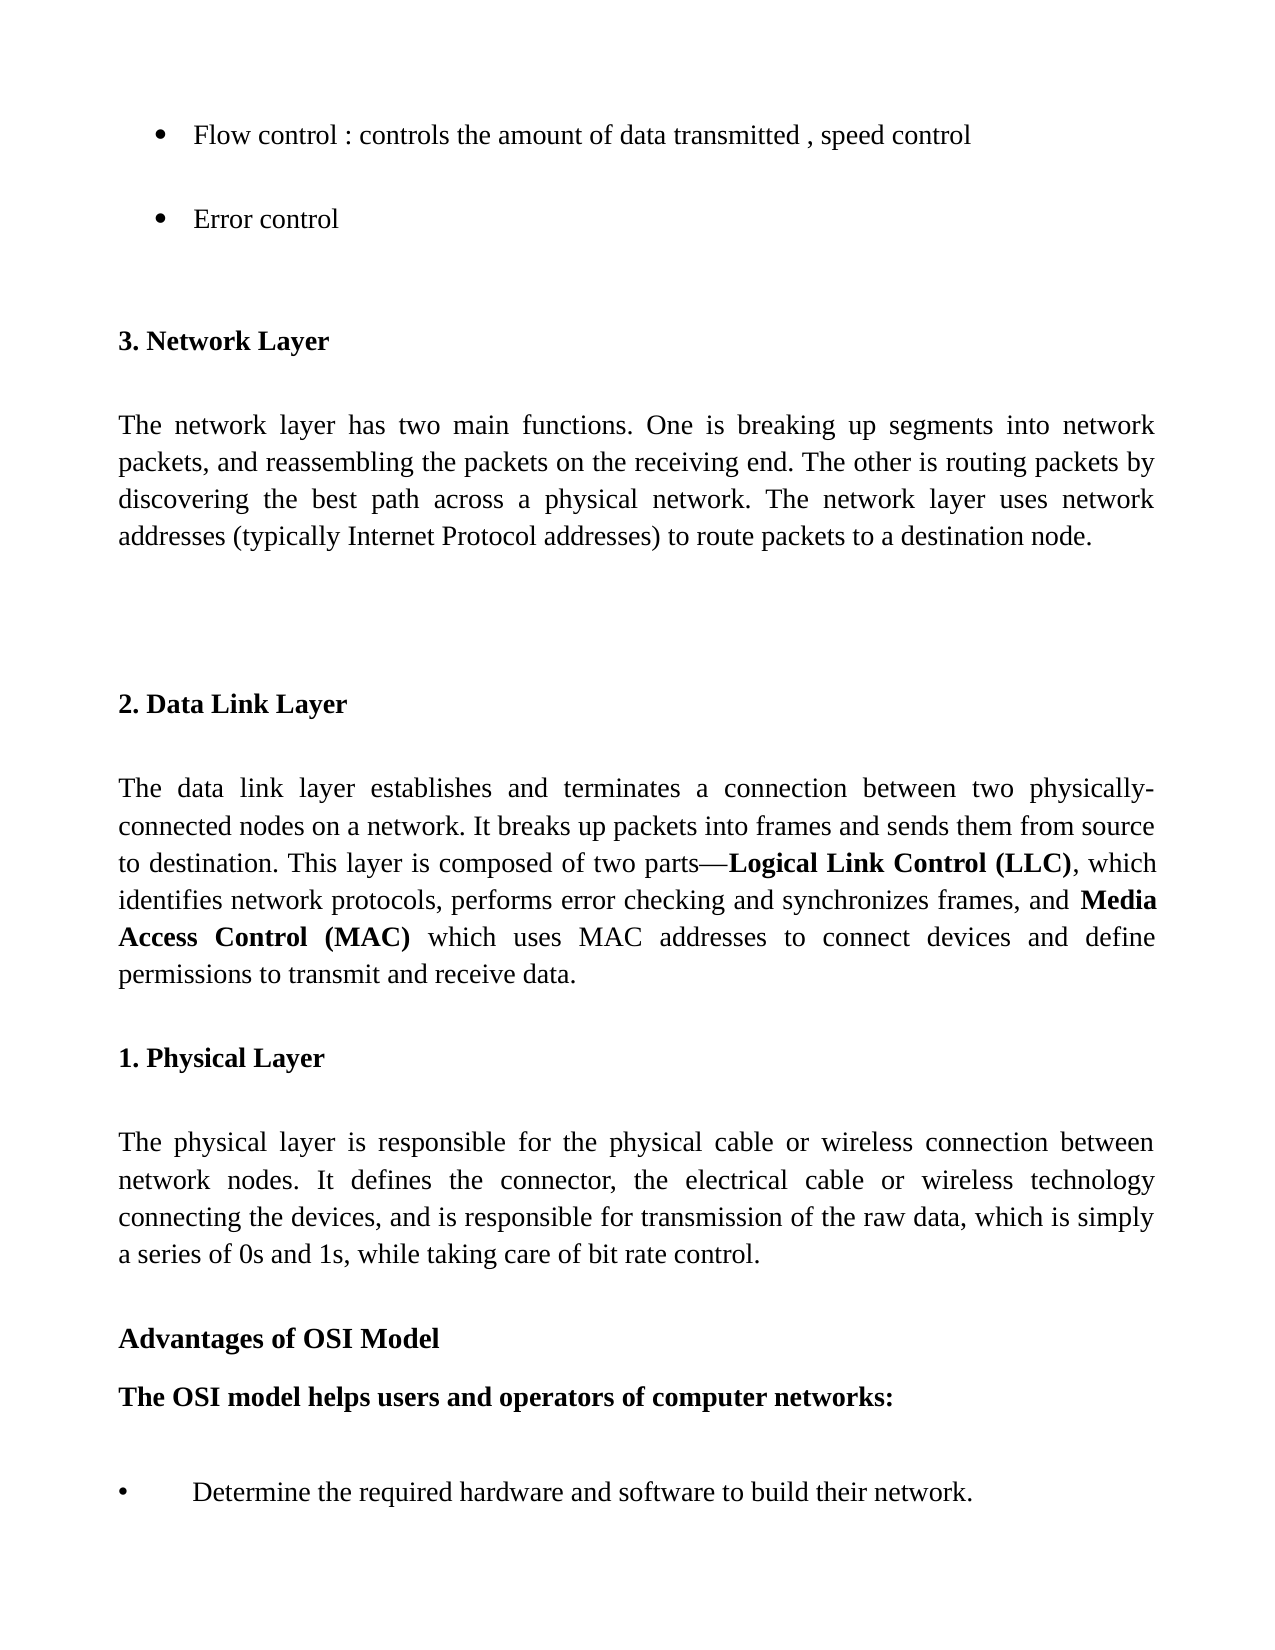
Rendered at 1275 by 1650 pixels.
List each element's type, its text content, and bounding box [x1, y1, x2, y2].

list Flow control : controls the amount of data transmitted , speed control [156, 118, 1157, 151]
list Determine the required hardware and software to build their network. [118, 1475, 1157, 1507]
text 3. Network Layer [118, 324, 1157, 356]
text 1. Physical Layer [118, 1041, 1157, 1074]
text The data link layer establishes and terminates a connection between two physically-connected nodes on a network. It breaks up packets into frames and sends them from source to destination. This layer is composed of two parts—Logical Link Control (LLC), which identifies network protocols, performs error checking and synchronizes frames, and Media Access Control (MAC) which uses MAC addresses to connect devices and define permissions to transmit and receive data. [118, 771, 1157, 990]
subtitle Advantages of OSI Model The OSI model helps users and operators of computer networks: [118, 1321, 1157, 1413]
text The physical layer is responsible for the physical cable or wireless connection between network nodes. It defines the connector, the electrical cable or wireless technology connecting the devices, and is responsible for transmission of the raw data, which is simply a series of 0s and 1s, while taking care of bit rate control. [118, 1126, 1157, 1269]
text The network layer has two main functions. One is breaking up segments into network packets, and reassembling the packets on the receiving end. The other is routing packets by discovering the best path across a physical network. The network layer uses network addresses (typically Internet Protocol addresses) to route packets to a destination node. [118, 408, 1157, 552]
list Error control [156, 202, 1157, 272]
text 2. Data Link Layer [118, 687, 1157, 720]
